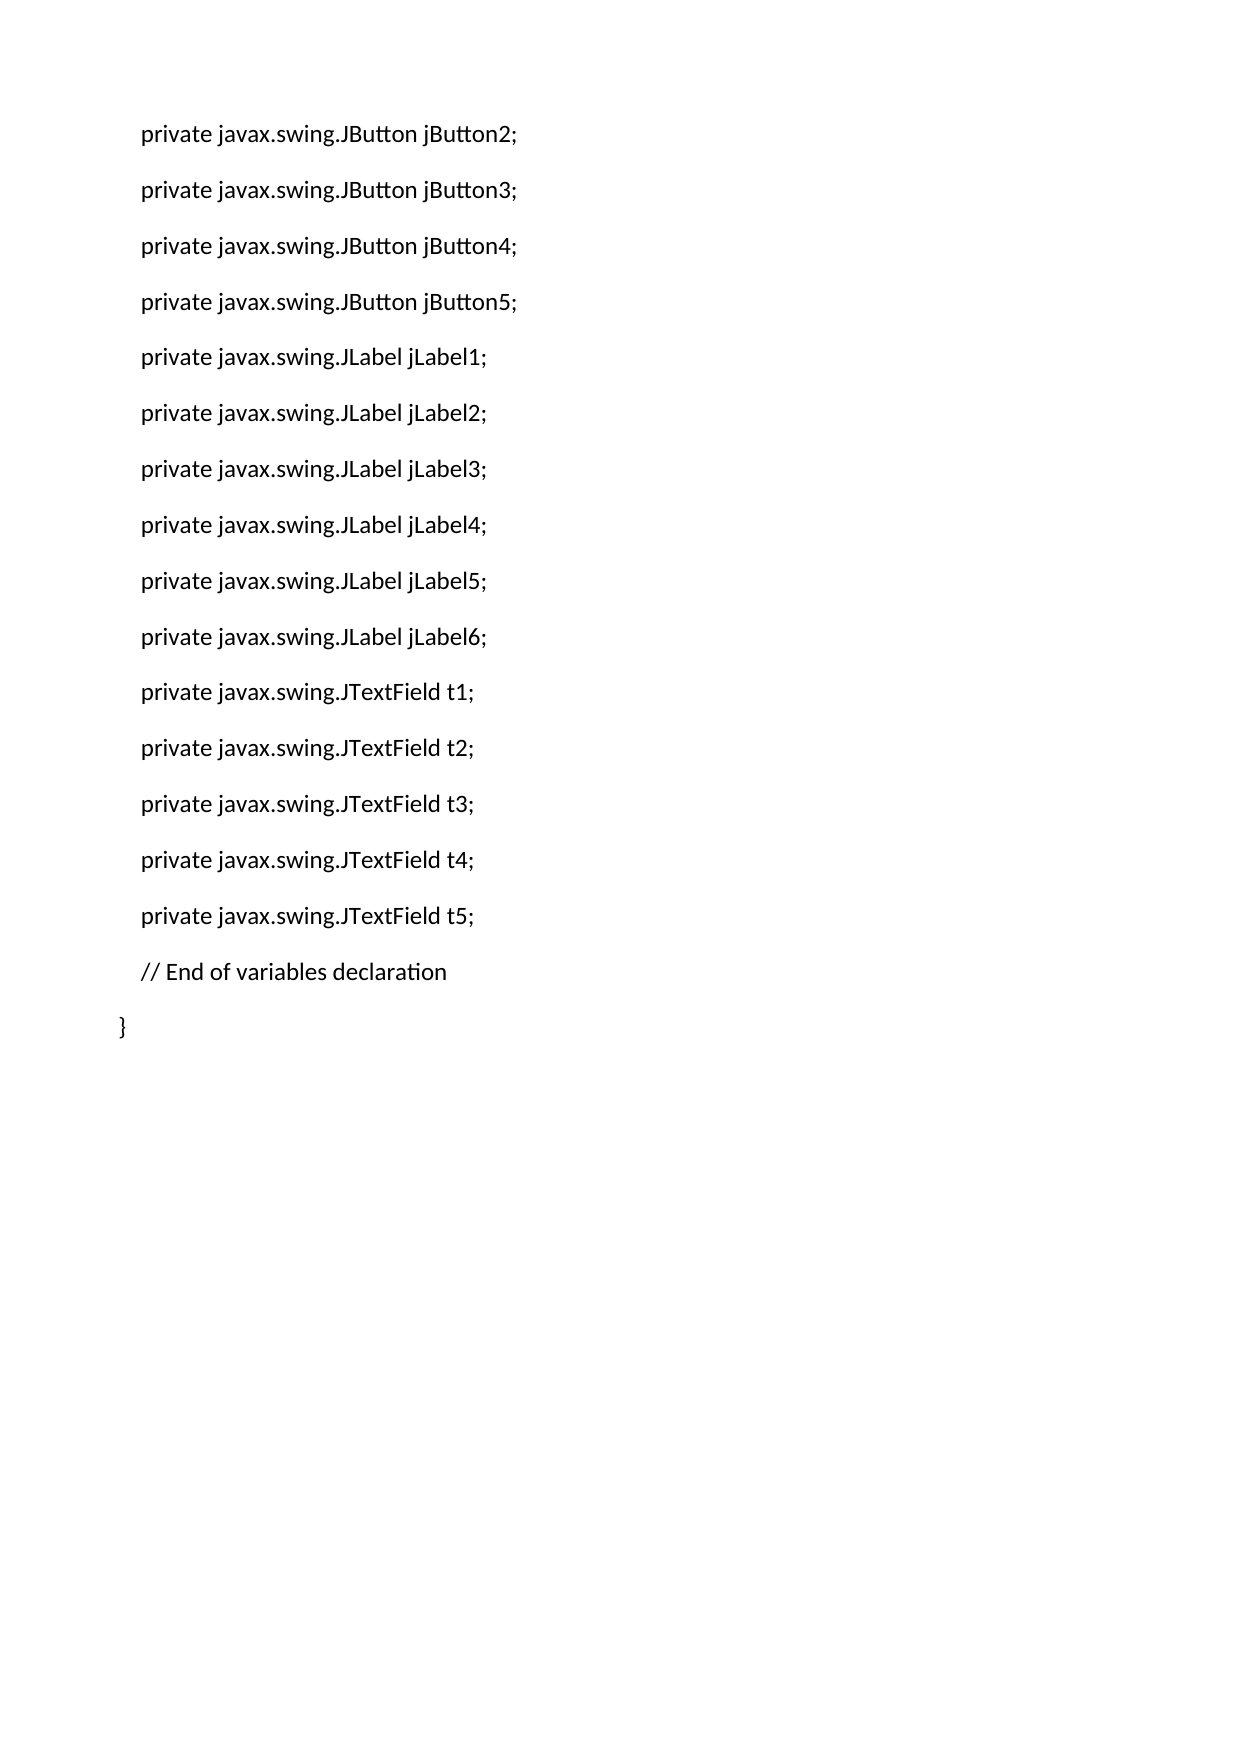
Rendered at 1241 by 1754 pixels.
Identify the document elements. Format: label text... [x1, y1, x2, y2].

text private javax.swing.JTextField t4; [118, 844, 1122, 874]
text private javax.swing.JButton jButton5; [118, 286, 1122, 316]
text private javax.swing.JTextField t3; [118, 788, 1122, 819]
text private javax.swing.JLabel jLabel1; [118, 341, 1122, 372]
text private javax.swing.JLabel jLabel4; [118, 509, 1122, 539]
text private javax.swing.JLabel jLabel6; [118, 621, 1122, 651]
text } [118, 1011, 1122, 1042]
text private javax.swing.JButton jButton3; [118, 174, 1122, 204]
text private javax.swing.JButton jButton2; [118, 118, 1122, 149]
text private javax.swing.JLabel jLabel5; [118, 565, 1122, 595]
text private javax.swing.JTextField t1; [118, 676, 1122, 707]
text private javax.swing.JTextField t2; [118, 732, 1122, 763]
text // End of variables declaration [118, 956, 1122, 986]
text private javax.swing.JButton jButton4; [118, 230, 1122, 260]
text private javax.swing.JLabel jLabel2; [118, 397, 1122, 428]
text private javax.swing.JLabel jLabel3; [118, 453, 1122, 484]
text private javax.swing.JTextField t5; [118, 900, 1122, 930]
